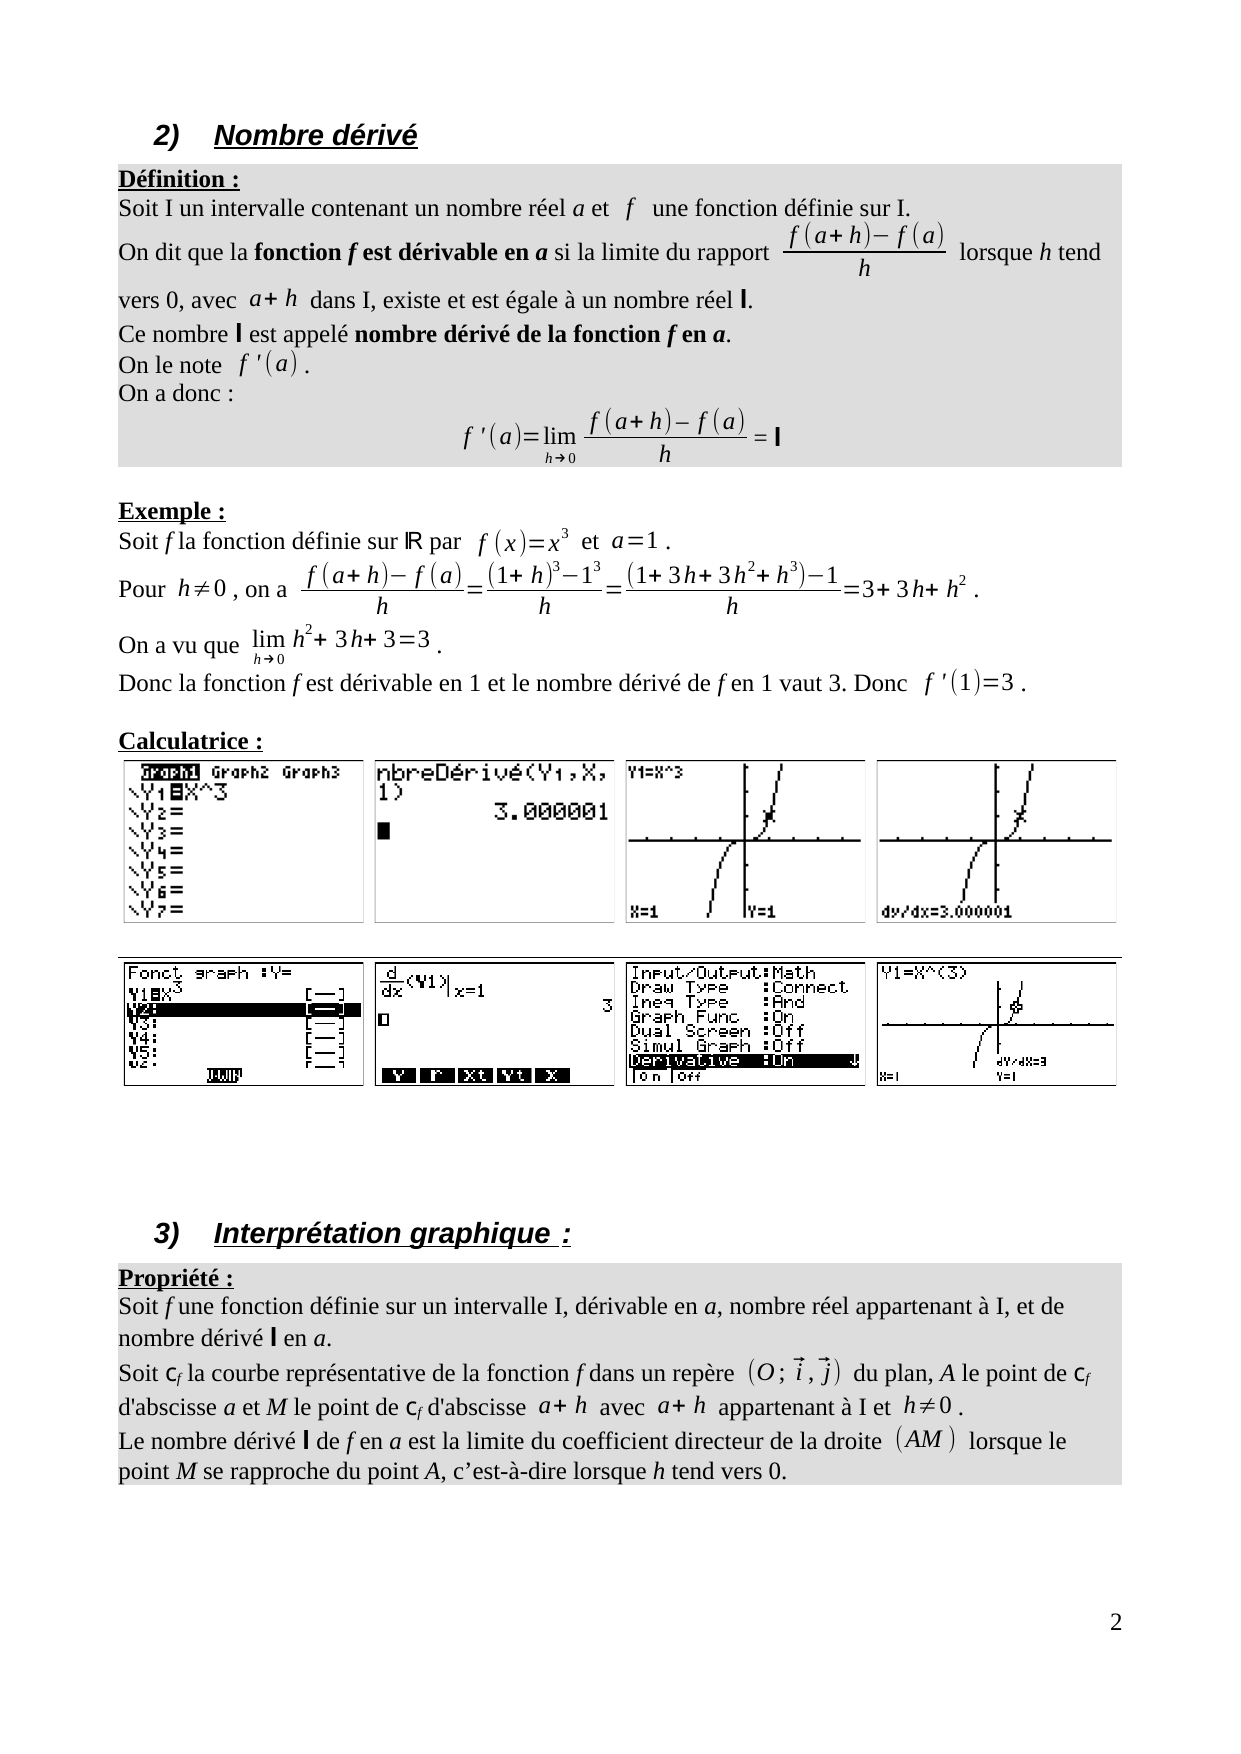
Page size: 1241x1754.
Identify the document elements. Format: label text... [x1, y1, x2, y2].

text Soit f la fonction définie sur ℝ par et . [118, 525, 1122, 557]
table_cell [369, 958, 620, 1121]
text Le nombre dérivé l de f en a est la limite du coefficient directeur de la droite lorsque le point M se rapproche du point A, c’est-à-dire lorsque h tend vers 0. [118, 1422, 1122, 1485]
table_header [369, 755, 620, 957]
table_cell [871, 958, 1122, 1121]
text Définition : [118, 164, 1122, 193]
picture [374, 962, 615, 1086]
table_cell [118, 958, 369, 1121]
text On dit que la fonction f est dérivable en a si la limite du rapport lorsque h tend vers 0, avec dans I, existe et est égale à un nombre réel l. [118, 222, 1122, 316]
text On a donc : [118, 378, 1122, 407]
text Donc la fonction f est dérivable en 1 et le nombre dérivé de f en 1 vaut 3. Donc . [118, 668, 1122, 697]
picture [876, 962, 1117, 1086]
text Soit cf la courbe représentative de la fonction f dans un repère du plan, A le point de cf d'abscisse a et M le point de cf d'abscisse avec appartenant à I et . [118, 1354, 1122, 1422]
text Calculatrice : [118, 726, 1122, 754]
picture [123, 962, 364, 1086]
table_header [620, 755, 871, 957]
table_header [118, 755, 369, 957]
text On le note . [118, 350, 1122, 378]
text Ce nombre l est appelé nombre dérivé de la fonction f en a. [118, 316, 1122, 350]
text Pour , on a . [118, 557, 1122, 621]
text Propriété : [118, 1263, 1122, 1291]
text Exemple : [118, 496, 1122, 525]
subtitle Nombre dérivé [153, 118, 1122, 152]
text = l [118, 407, 1122, 467]
text Soit f une fonction définie sur un intervalle I, dérivable en a, nombre réel appartenant à I, et de nombre dérivé l en a. [118, 1291, 1122, 1354]
text Soit I un intervalle contenant un nombre réel a et une fonction définie sur I. [118, 193, 1122, 222]
text On a vu que . [118, 621, 1122, 668]
table_header [871, 755, 1122, 957]
picture [625, 962, 866, 1086]
subtitle Interprétation graphique : [153, 1217, 1122, 1250]
table_cell [620, 958, 871, 1121]
